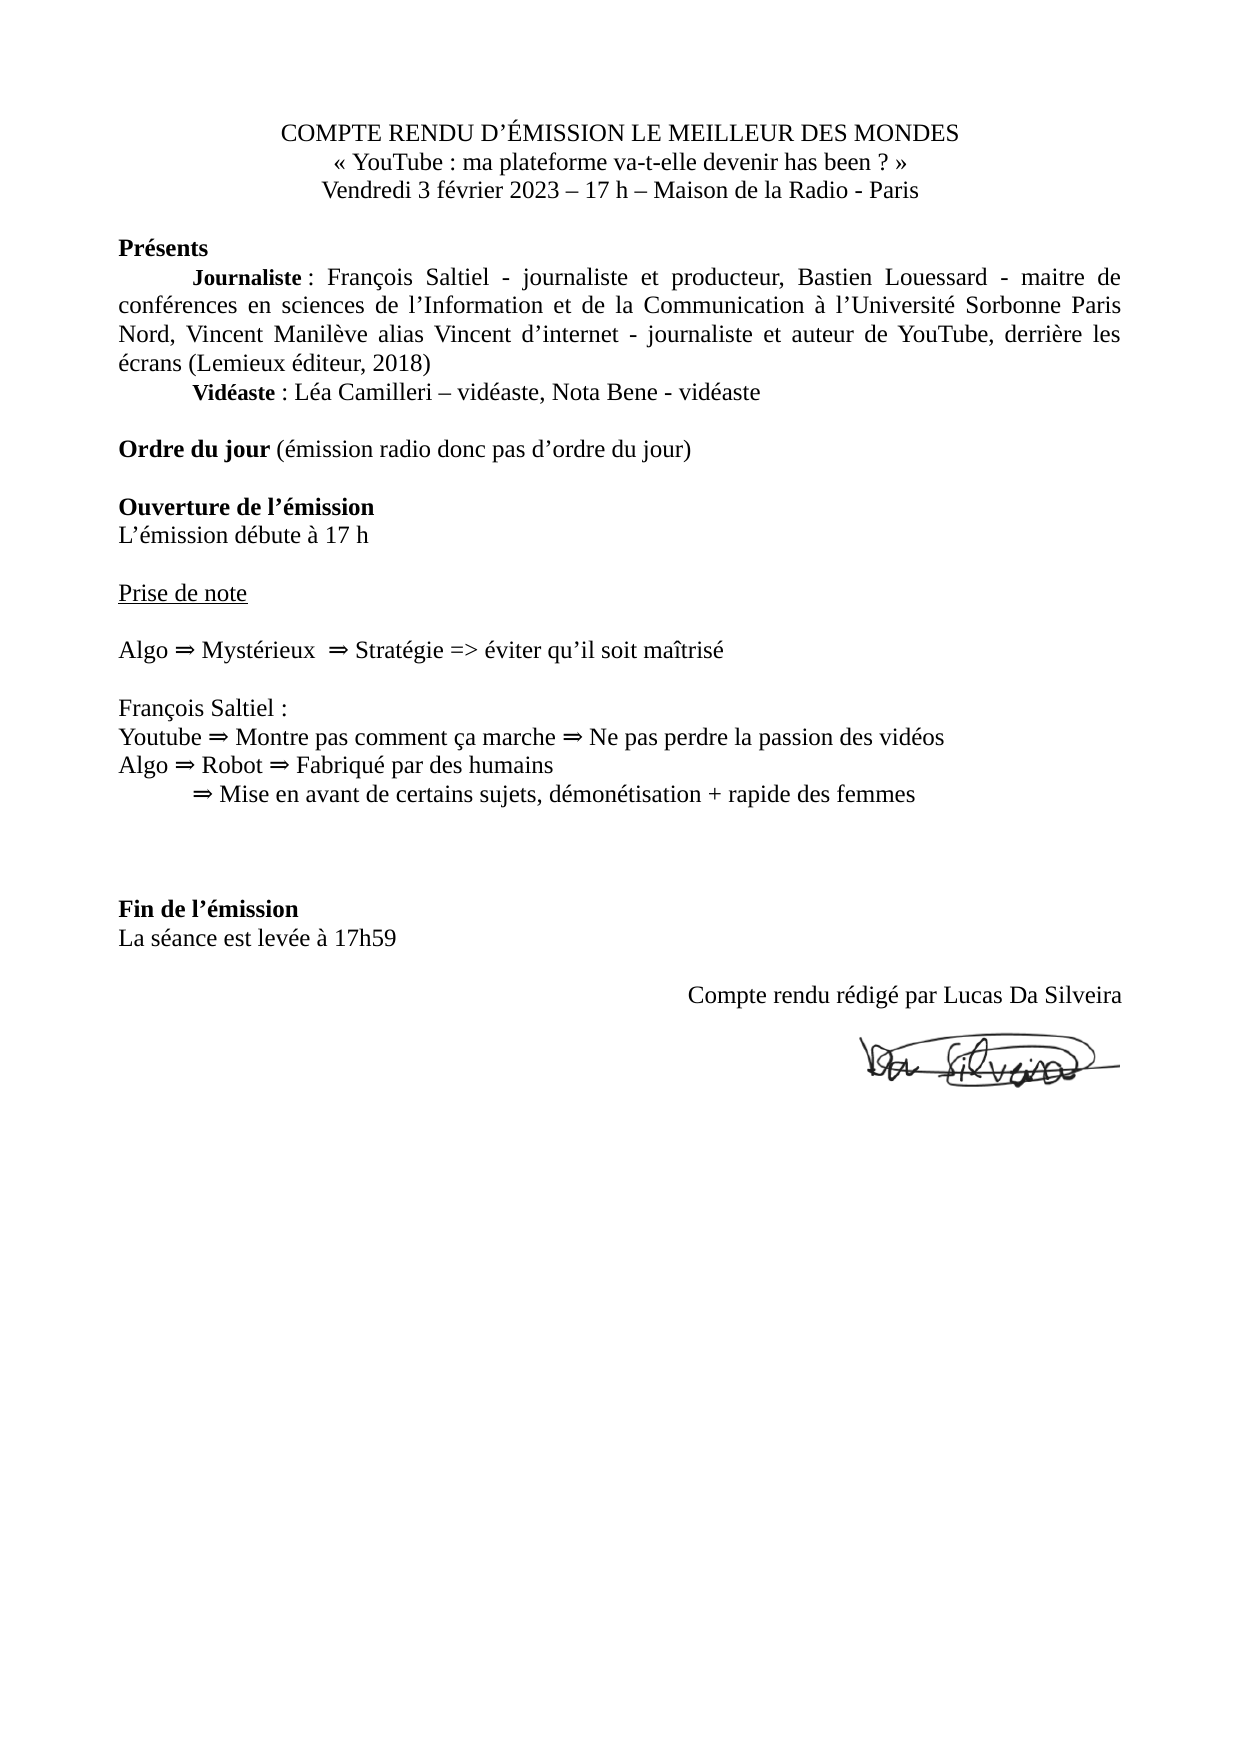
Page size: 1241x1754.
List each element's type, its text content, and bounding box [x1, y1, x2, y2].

text Youtube ⇒ Montre pas comment ça marche ⇒ Ne pas perdre la passion des vidéos [118, 722, 1122, 751]
text ⇒ Mise en avant de certains sujets, démonétisation + rapide des femmes [118, 779, 1122, 808]
text Compte rendu rédigé par Lucas Da Silveira [118, 981, 1122, 1009]
text François Saltiel : [118, 693, 1122, 722]
text La séance est levée à 17h59 [118, 923, 1122, 952]
text Algo ⇒ Mystérieux ⇒ Stratégie => éviter qu’il soit maîtrisé [118, 636, 1122, 664]
text Vendredi 3 février 2023 – 17 h – Maison de la Radio - Paris [118, 176, 1122, 204]
text Présents [118, 233, 1122, 262]
text Ordre du jour (émission radio donc pas d’ordre du jour) [118, 434, 1122, 463]
picture [849, 1023, 1120, 1095]
text Algo ⇒ Robot ⇒ Fabriqué par des humains [118, 751, 1122, 779]
text « YouTube : ma plateforme va-t-elle devenir has been ? » [118, 147, 1122, 176]
text Journaliste : François Saltiel - journaliste et producteur, Bastien Louessard - maitre de conférences en sciences de l’Information et de la Communication à l’Université Sorbonne Paris Nord, Vincent Manilève alias Vincent d’internet - journaliste et auteur de YouTube, derrière les écrans (Lemieux éditeur, 2018) [118, 262, 1122, 377]
text Ouverture de l’émission [118, 492, 1122, 521]
text Fin de l’émission [118, 894, 1122, 923]
text Prise de note [118, 578, 1122, 607]
text COMPTE RENDU D’ÉMISSION LE MEILLEUR DES MONDES [118, 118, 1122, 147]
text Vidéaste : Léa Camilleri – vidéaste, Nota Bene - vidéaste [118, 377, 1122, 406]
text L’émission débute à 17 h [118, 521, 1122, 549]
